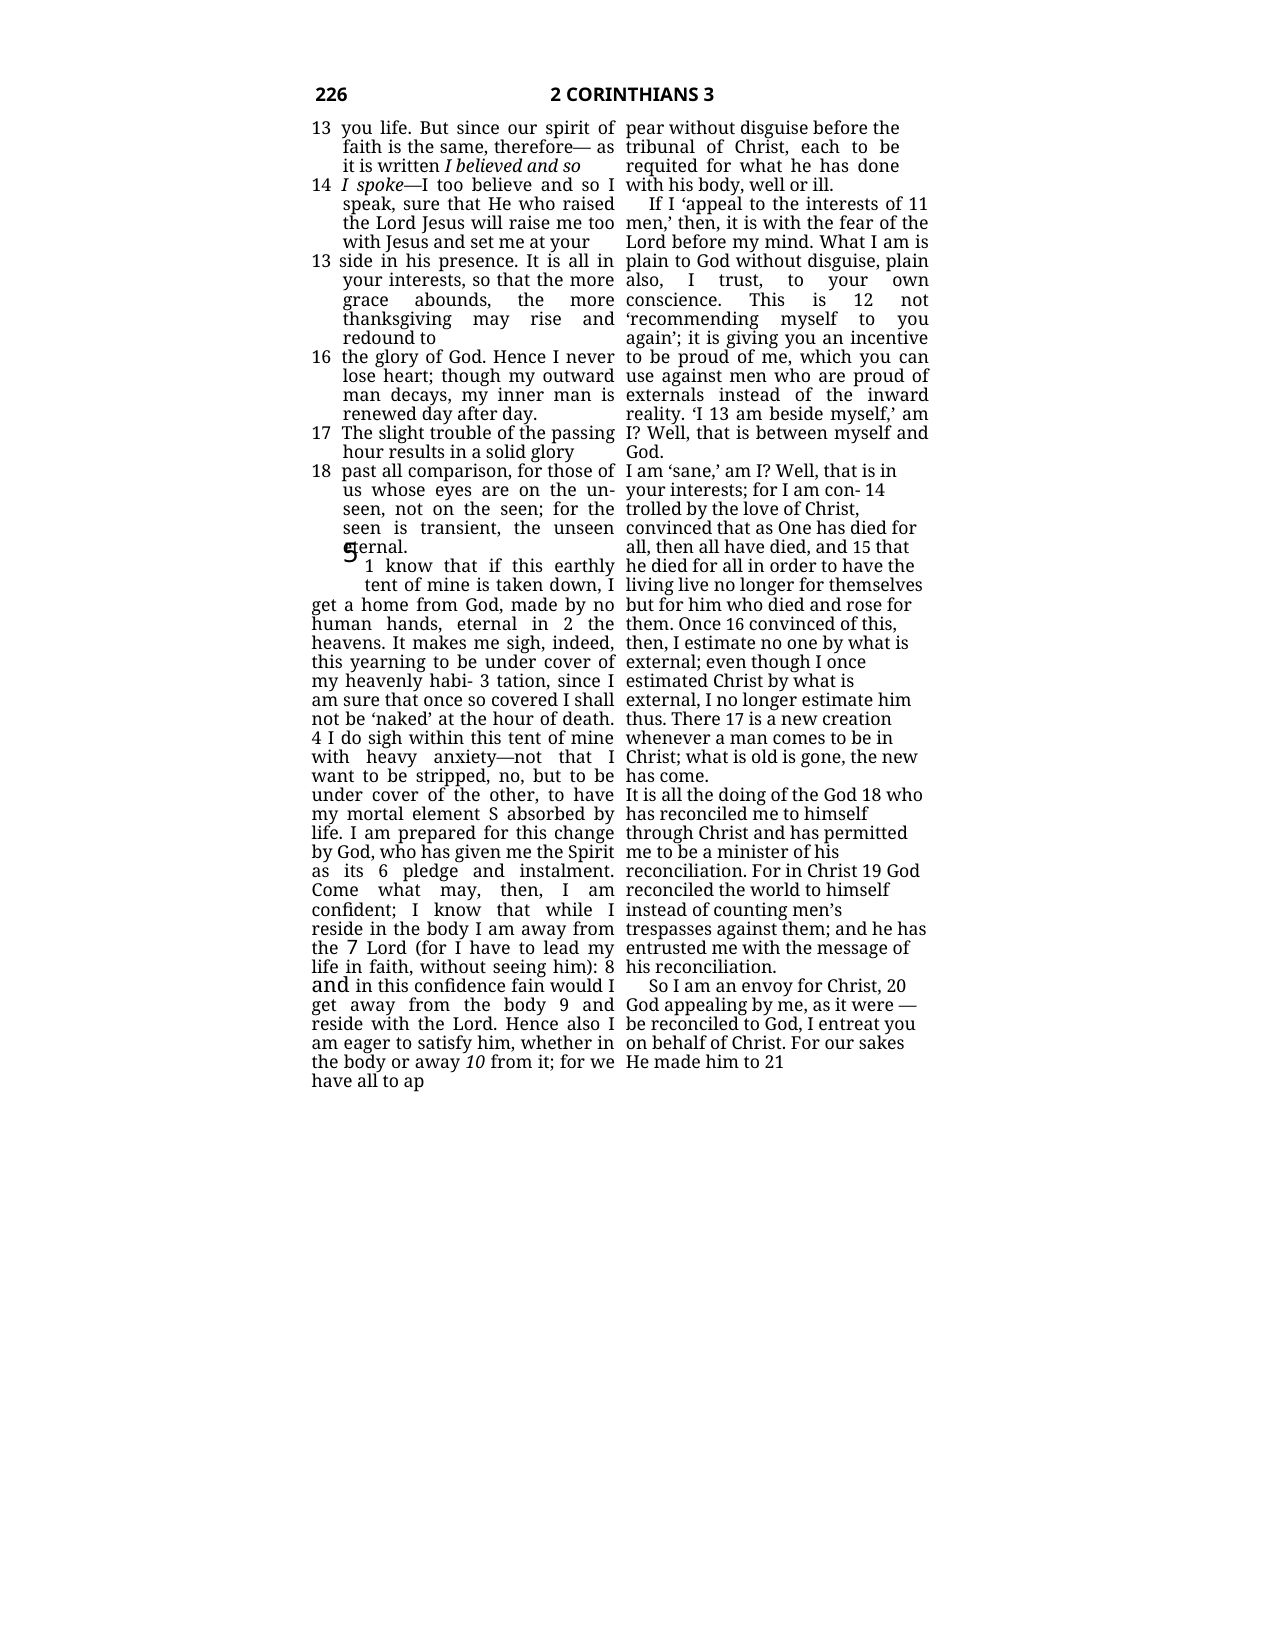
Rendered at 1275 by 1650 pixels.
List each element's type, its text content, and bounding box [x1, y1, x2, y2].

list The slight trouble of the pass­ing hour results in a solid glory [311, 424, 615, 462]
text 13 side in his presence. It is all in your interests, so that the more grace abounds, the more thanks­giving may rise and redound to [311, 253, 615, 348]
list the glory of God. Hence I never lose heart; though my outward man decays, my inner man is renewed day after day. [311, 348, 615, 424]
text I am ‘sane,’ am I? Well, that is in your interests; for I am con- 14 trolled by the love of Christ, convinced that as One has died for all, then all have died, and 15 that he died for all in order to have the living live no longer for themselves but for him who died and rose for them. Once 16 convinced of this, then, I esti­mate no one by what is external; even though I once estimated Christ by what is external, I no longer estimate him thus. There 17 is a new creation whenever a man comes to be in Christ; what is old is gone, the new has come. [626, 462, 929, 786]
text 51 know that if this earthly tent of mine is taken down, I get a home from God, made by no human hands, eternal in 2 the heavens. It makes me sigh, indeed, this yearning to be un­der cover of my heavenly habi- 3 tation, since I am sure that once so covered I shall not be ‘naked’ at the hour of death. 4 I do sigh within this tent of mine with heavy anxiety—not that I want to be stripped, no, but to be under cover of the other, to have my mortal element S absorbed by life. I am prepared for this change by God, who has given me the Spirit as its 6 pledge and instalment. Come what may, then, I am confident; I know that while I reside in the body I am away from the 7 Lord (for I have to lead my life in faith, without seeing him): 8 and in this confidence fain would I get away from the body 9 and reside with the Lord. Hence also I am eager to satisfy him, whether in the body or away 10 from it; for we have all to ap­ [311, 558, 615, 1091]
text So I am an envoy for Christ, 20 God appealing by me, as it were —be reconciled to God, I en­treat you on behalf of Christ. For our sakes He made him to 21 [626, 977, 929, 1072]
text It is all the doing of the God 18 who has reconciled me to him­self through Christ and has per­mitted me to be a minister of his reconciliation. For in Christ 19 God reconciled the world to himself instead of counting men’s trespasses against them; and he has entrusted me with the message of his reconcilia­tion. [626, 786, 929, 977]
list past all comparison, for those of us whose eyes are on the un­seen, not on the seen; for the seen is transient, the unseen eternal. [311, 462, 615, 558]
text If I ‘appeal to the interests of 11 men,’ then, it is with the fear of the Lord before my mind. What I am is plain to God without disguise, plain also, I trust, to your own conscience. This is 12 not ‘recommending myself to you again’; it is giving you an incentive to be proud of me, which you can use against men who are proud of externals in­stead of the inward reality. ‘I 13 am beside myself,’ am I? Well, that is between myself and God. [626, 195, 929, 462]
list you life. But since our spirit of faith is the same, therefore— as it is written I believed and so [311, 119, 615, 176]
text pear without disguise before the tribunal of Christ, each to be requited for what he has done with his body, well or ill. [626, 119, 900, 195]
list I spoke—I too believe and so I speak, sure that He who raised the Lord Jesus will raise me too with Jesus and set me at your [311, 176, 615, 253]
